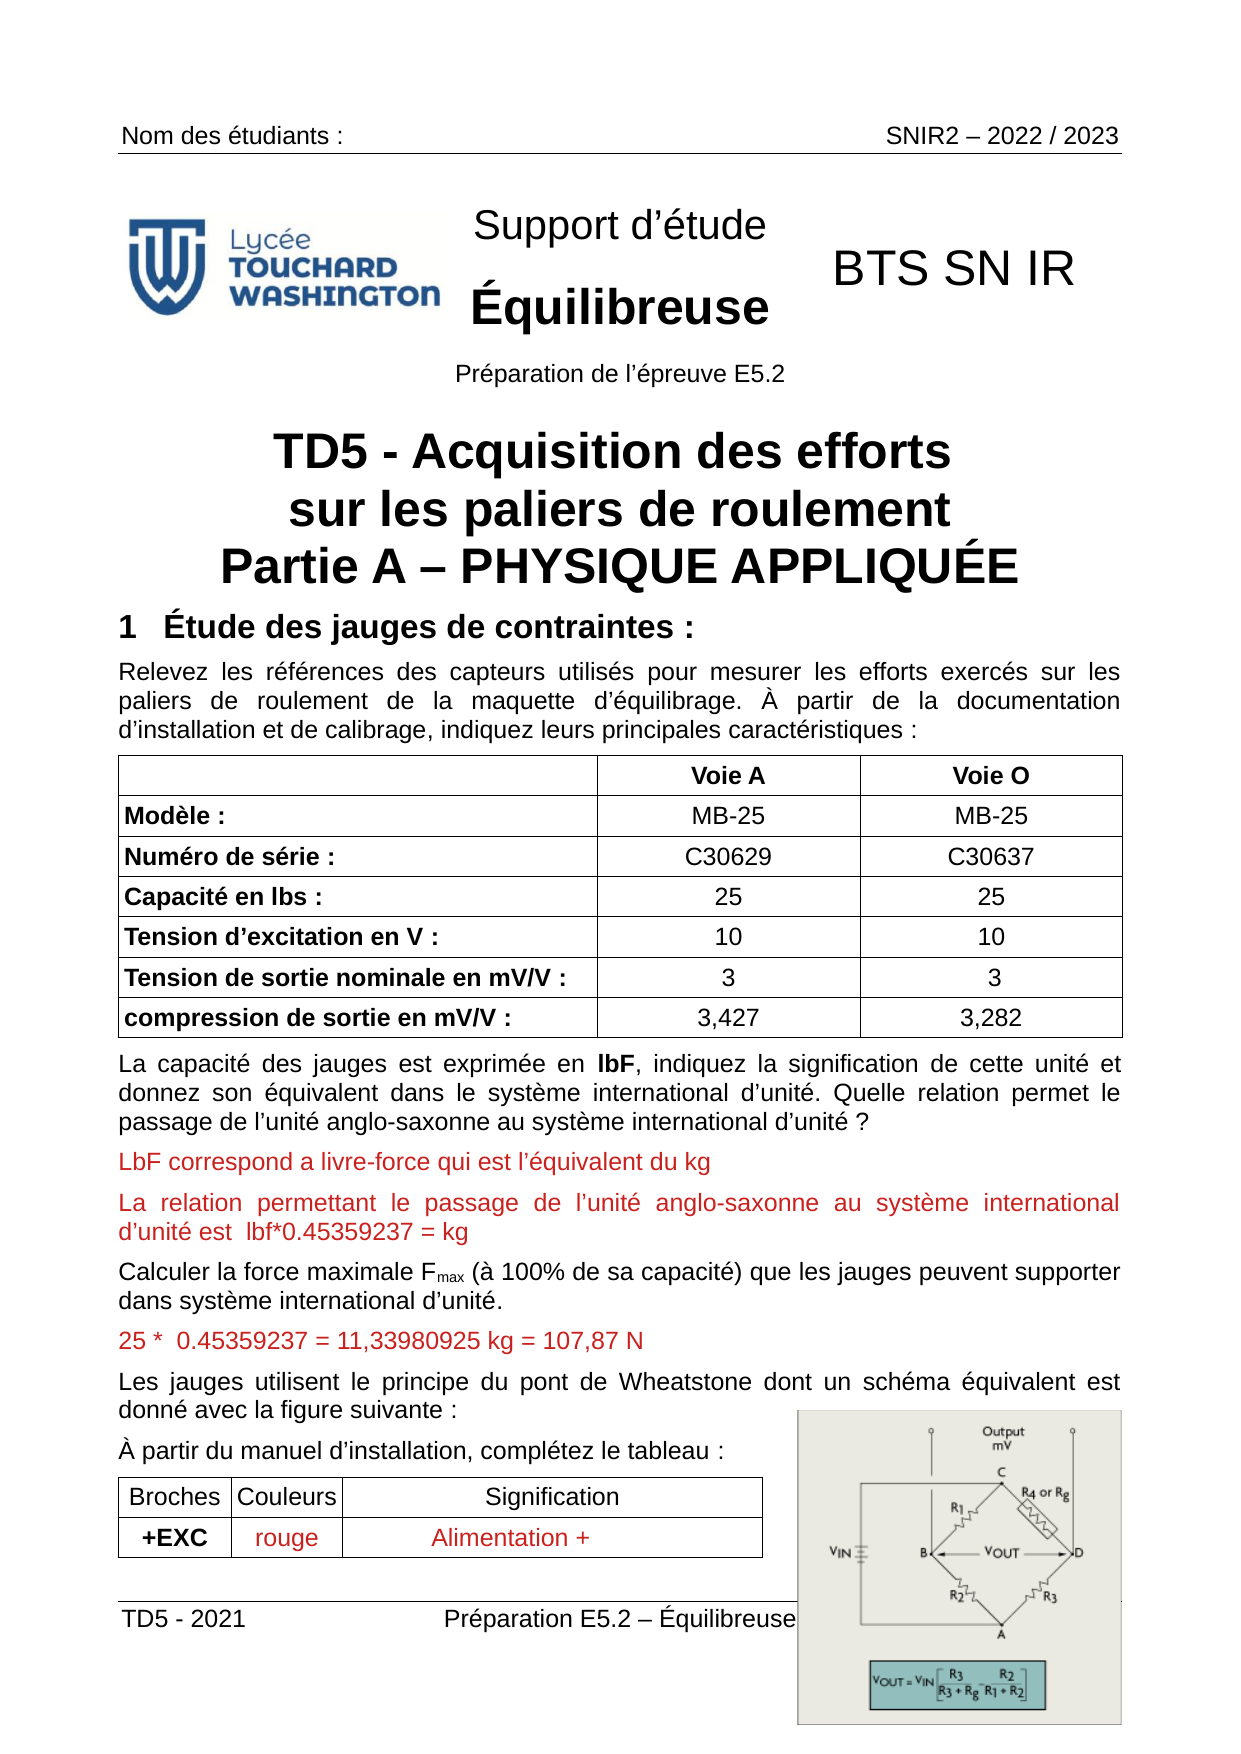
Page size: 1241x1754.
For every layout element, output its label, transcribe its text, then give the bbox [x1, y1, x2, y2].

table_header Broches [119, 1478, 231, 1517]
text Calculer la force maximale Fmax (à 100% de sa capacité) que les jauges peuvent supporter dans système international d’unité. [118, 1257, 1122, 1314]
table_cell Préparation de l’épreuve E5.2 [118, 353, 1122, 393]
table_header Voie A [598, 756, 860, 795]
table_cell C30637 [861, 837, 1122, 876]
picture [123, 212, 447, 319]
table_header BTS SN IR [788, 182, 1122, 353]
table_header Signification [343, 1478, 762, 1517]
table_cell Capacité en lbs : [119, 877, 597, 916]
table_cell Alimentation + [343, 1518, 762, 1557]
text La capacité des jauges est exprimée en lbF, indiquez la signification de cette unité et donnez son équivalent dans le système international d’unité. Quelle relation permet le passage de l’unité anglo-saxonne au système international d’unité ? [118, 1049, 1122, 1135]
table_cell 25 [861, 877, 1122, 916]
text 25 * 0.45359237 = 11,33980925 kg = 107,87 N [118, 1326, 1122, 1355]
table_cell 3 [598, 958, 860, 997]
table_cell 10 [598, 917, 860, 957]
table_cell +EXC [119, 1518, 231, 1557]
table_cell 10 [861, 917, 1122, 957]
table_cell 3,427 [598, 998, 860, 1037]
table_cell C30629 [598, 837, 860, 876]
text Relevez les références des capteurs utilisés pour mesurer les efforts exercés sur les paliers de roulement de la maquette d’équilibrage. À partir de la documentation d’installation et de calibrage, indiquez leurs principales caractéristiques : [118, 657, 1122, 743]
table_cell Tension d’excitation en V : [119, 917, 597, 957]
table_cell compression de sortie en mV/V : [119, 998, 597, 1037]
table_cell 3 [861, 958, 1122, 997]
table_header Couleurs [232, 1478, 342, 1517]
subtitle Partie A – PHYSIQUE APPLIQUÉE [118, 537, 1122, 594]
subtitle Étude des jauges de contraintes : [118, 607, 1122, 645]
picture [797, 1410, 1122, 1725]
table_cell MB-25 [861, 796, 1122, 836]
table_cell Numéro de série : [119, 837, 597, 876]
table_cell 3,282 [861, 998, 1122, 1037]
table_cell rouge [232, 1518, 342, 1557]
title TD5 - Acquisition des efforts sur les paliers de roulement [118, 422, 1122, 537]
text LbF correspond a livre-force qui est l’équivalent du kg [118, 1147, 1122, 1176]
text À partir du manuel d’installation, complétez le tableau : [118, 1436, 797, 1465]
table_header [118, 182, 453, 353]
text Les jauges utilisent le principe du pont de Wheatstone dont un schéma équivalent est donné avec la figure suivante : [118, 1367, 1122, 1424]
table_cell 25 [598, 877, 860, 916]
table_header Support d’étude Équilibreuse [453, 182, 787, 353]
table_header [119, 756, 597, 795]
table_cell Tension de sortie nominale en mV/V : [119, 958, 597, 997]
table_header Voie O [861, 756, 1122, 795]
table_cell Modèle : [119, 796, 597, 836]
text La relation permettant le passage de l’unité anglo-saxonne au système international d’unité est lbf*0.45359237 = kg [118, 1188, 1122, 1245]
table_cell MB-25 [598, 796, 860, 836]
